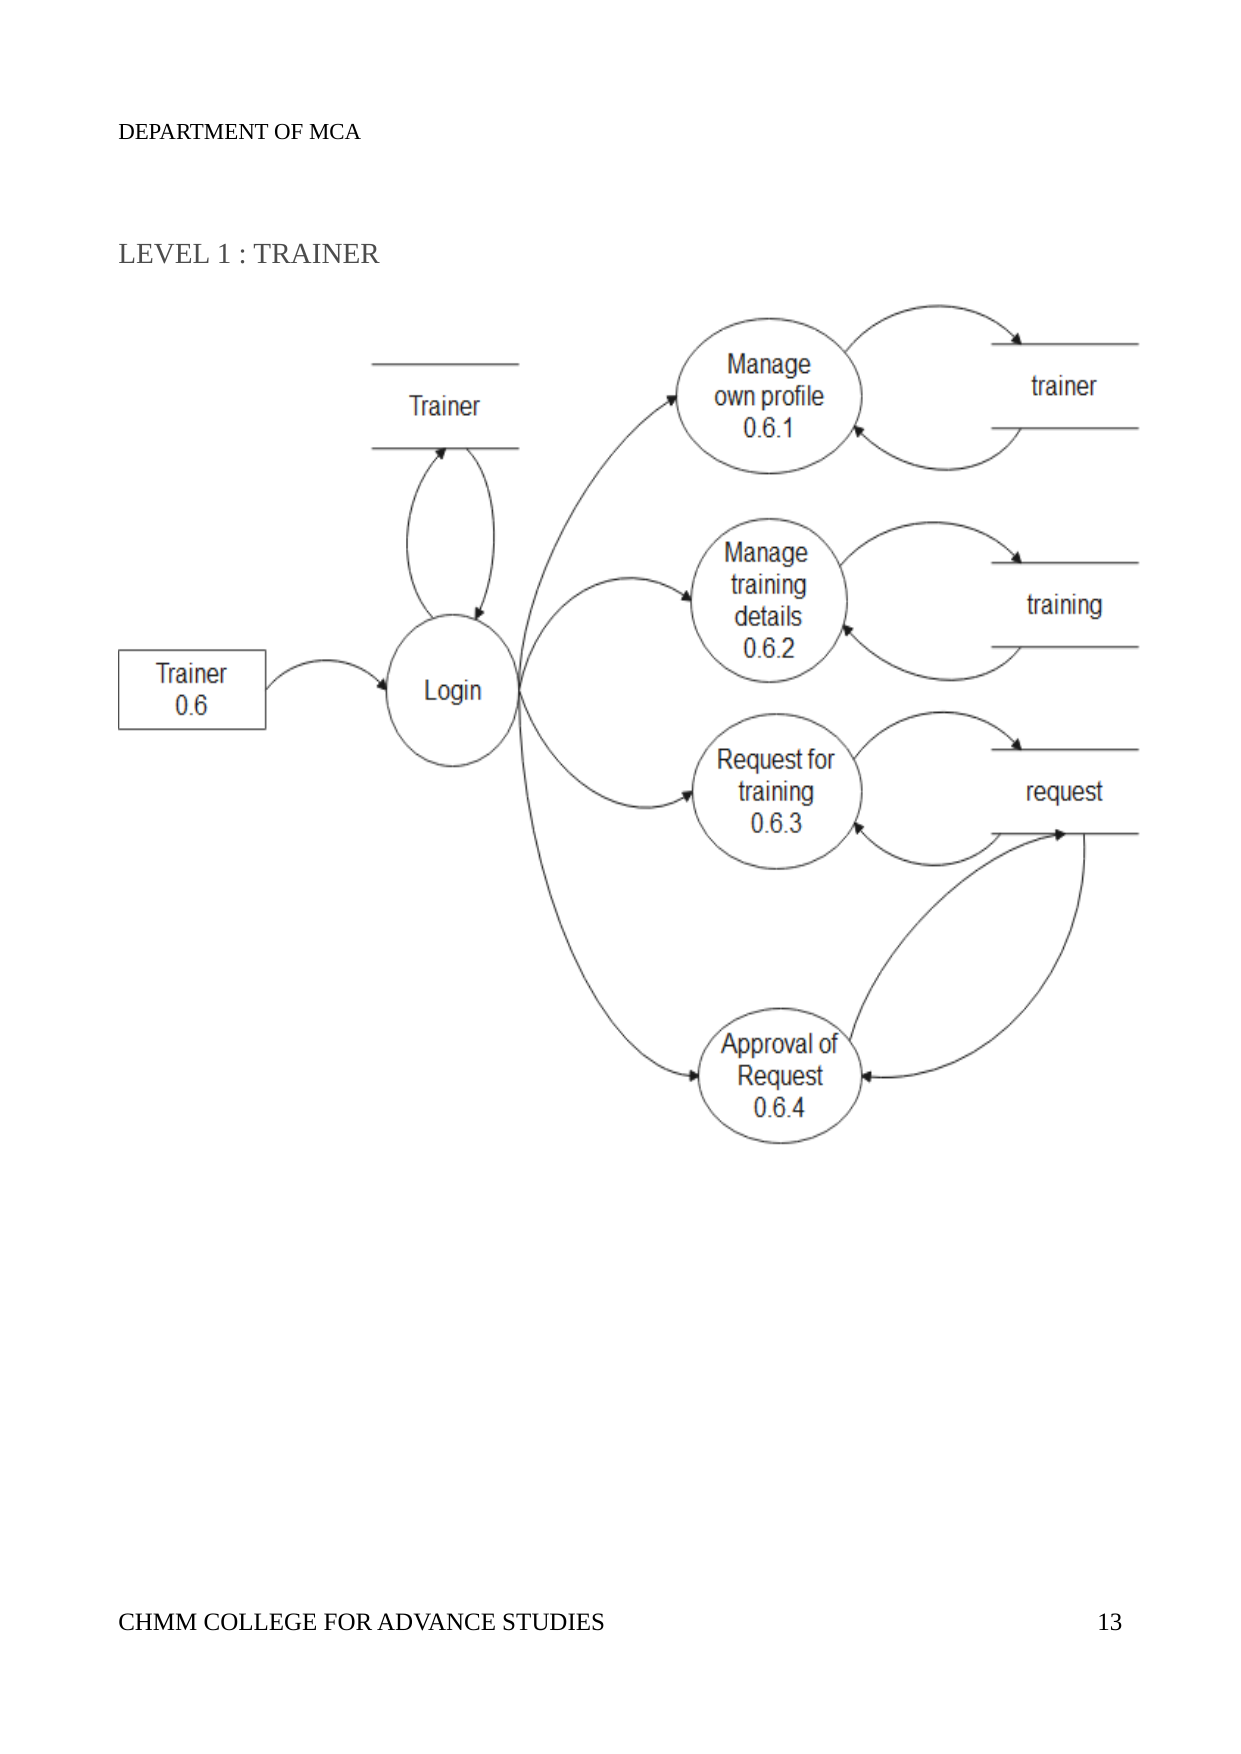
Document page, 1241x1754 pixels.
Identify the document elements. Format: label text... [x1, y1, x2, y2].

text LEVEL 1 : TRAINER [118, 236, 1122, 270]
picture [118, 298, 1141, 1146]
